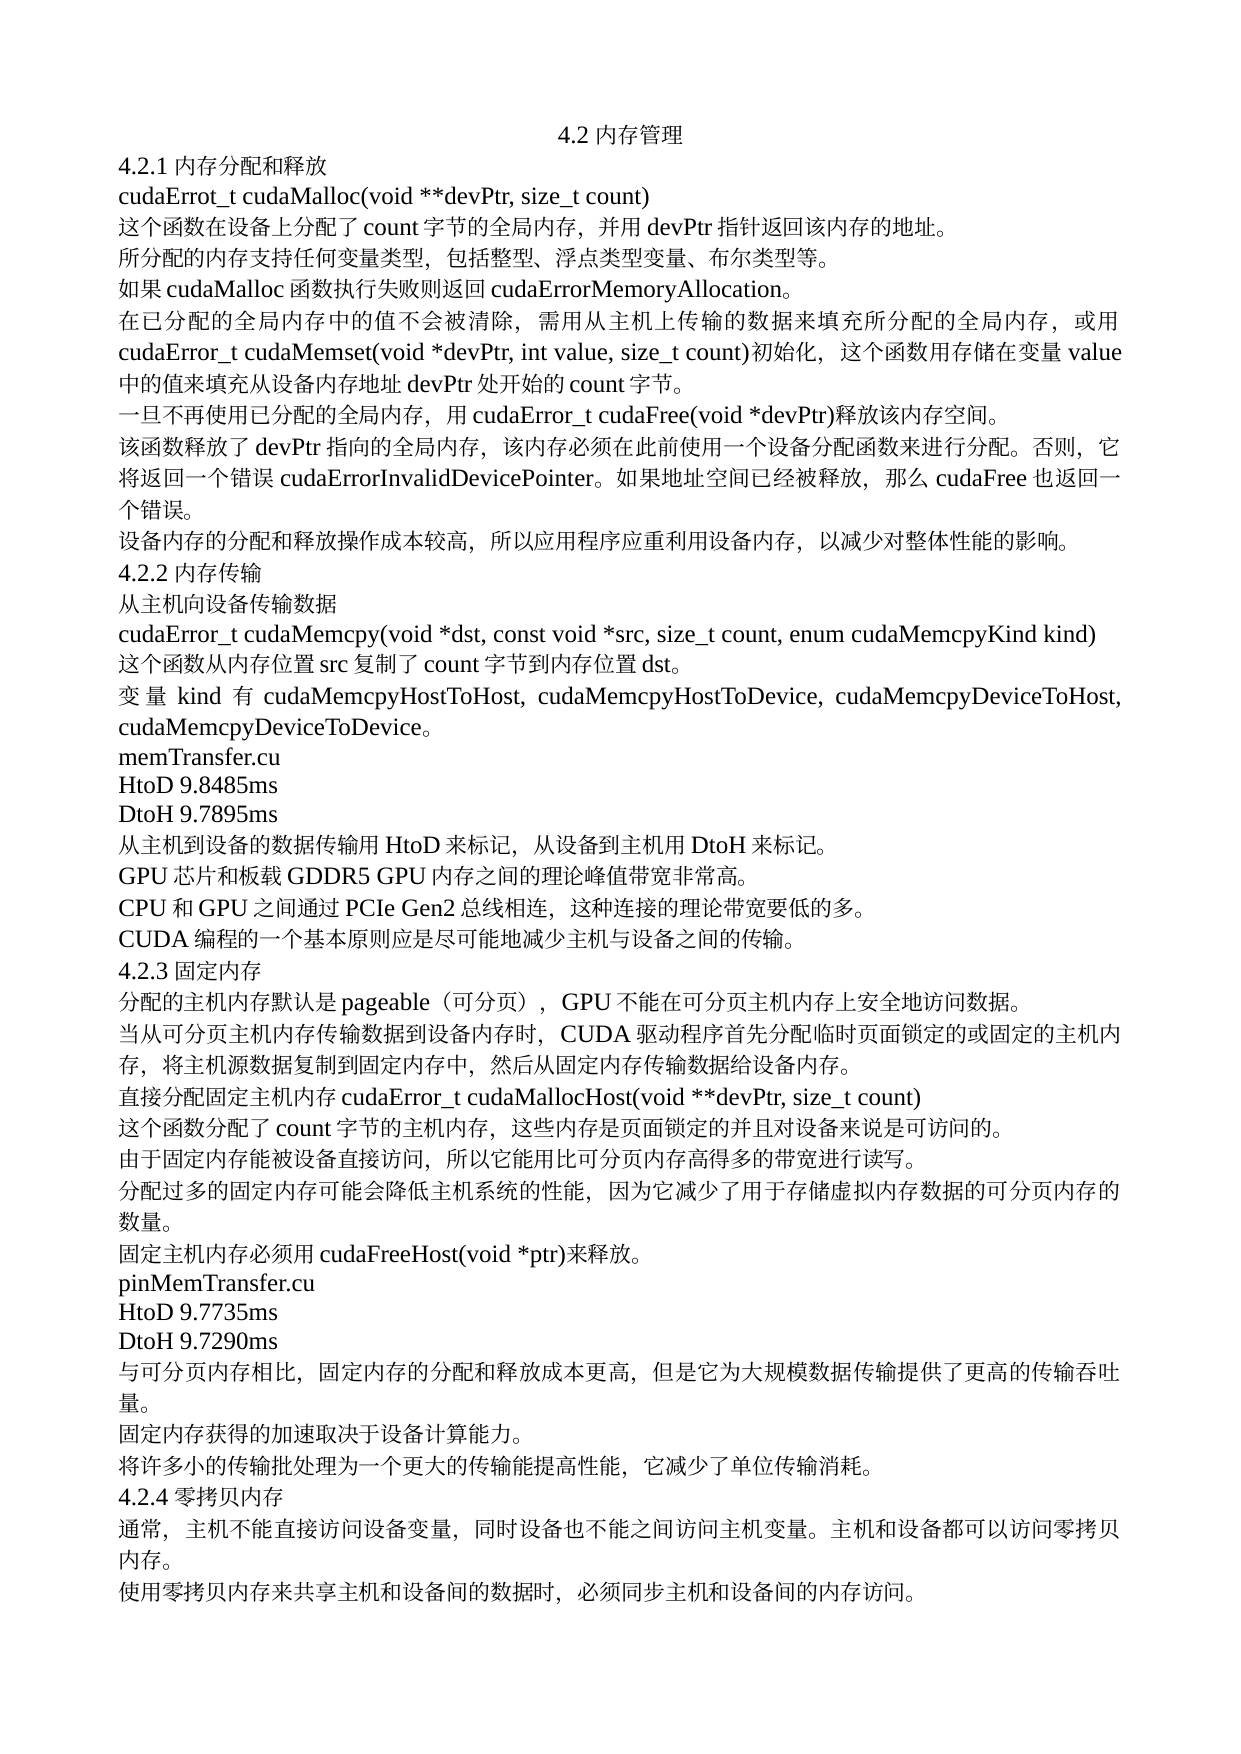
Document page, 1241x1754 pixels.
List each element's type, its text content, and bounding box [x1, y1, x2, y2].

text HtoD 9.7735ms [118, 1297, 1122, 1326]
text 将许多小的传输批处理为一个更大的传输能提高性能，它减少了单位传输消耗。 [118, 1449, 1122, 1481]
text 4.2.1 内存分配和释放 [118, 149, 1122, 181]
text 如果cudaMalloc函数执行失败则返回cudaErrorMemoryAllocation。 [118, 273, 1122, 304]
text 分配过多的固定内存可能会降低主机系统的性能，因为它减少了用于存储虚拟内存数据的可分页内存的数量。 [118, 1174, 1122, 1237]
text 固定内存获得的加速取决于设备计算能力。 [118, 1418, 1122, 1449]
text 4.2.3 固定内存 [118, 954, 1122, 985]
text 分配的主机内存默认是pageable（可分页），GPU不能在可分页主机内存上安全地访问数据。 [118, 985, 1122, 1017]
text 在已分配的全局内存中的值不会被清除，需用从主机上传输的数据来填充所分配的全局内存，或用cudaError_t cudaMemset(void *devPtr, int value, size_t count)初始化，这个函数用存储在变量value中的值来填充从设备内存地址devPtr处开始的count字节。 [118, 304, 1122, 398]
text 一旦不再使用已分配的全局内存，用cudaError_t cudaFree(void *devPtr)释放该内存空间。 [118, 398, 1122, 430]
text pinMemTransfer.cu [118, 1268, 1122, 1297]
text 从主机向设备传输数据 [118, 587, 1122, 619]
text CPU和GPU之间通过PCIe Gen2总线相连，这种连接的理论带宽要低的多。 [118, 891, 1122, 922]
text 变量kind有cudaMemcpyHostToHost, cudaMemcpyHostToDevice, cudaMemcpyDeviceToHost, cudaMemcpyDeviceToDevice。 [118, 679, 1122, 742]
text 从主机到设备的数据传输用HtoD来标记，从设备到主机用DtoH来标记。 [118, 828, 1122, 859]
text 通常，主机不能直接访问设备变量，同时设备也不能之间访问主机变量。主机和设备都可以访问零拷贝内存。 [118, 1512, 1122, 1575]
text 4.2.4 零拷贝内存 [118, 1481, 1122, 1512]
text HtoD 9.8485ms [118, 771, 1122, 799]
text DtoH 9.7290ms [118, 1326, 1122, 1355]
text memTransfer.cu [118, 742, 1122, 771]
text DtoH 9.7895ms [118, 799, 1122, 828]
text 设备内存的分配和释放操作成本较高，所以应用程序应重利用设备内存，以减少对整体性能的影响。 [118, 524, 1122, 556]
text 4.2.2 内存传输 [118, 556, 1122, 587]
text 这个函数从内存位置src复制了count字节到内存位置dst。 [118, 647, 1122, 679]
text 使用零拷贝内存来共享主机和设备间的数据时，必须同步主机和设备间的内存访问。 [118, 1575, 1122, 1606]
text 当从可分页主机内存传输数据到设备内存时，CUDA驱动程序首先分配临时页面锁定的或固定的主机内存，将主机源数据复制到固定内存中，然后从固定内存传输数据给设备内存。 [118, 1017, 1122, 1080]
text 固定主机内存必须用cudaFreeHost(void *ptr)来释放。 [118, 1237, 1122, 1268]
text CUDA编程的一个基本原则应是尽可能地减少主机与设备之间的传输。 [118, 922, 1122, 954]
text GPU芯片和板载GDDR5 GPU内存之间的理论峰值带宽非常高。 [118, 859, 1122, 891]
text 直接分配固定主机内存cudaError_t cudaMallocHost(void **devPtr, size_t count) [118, 1080, 1122, 1111]
text 与可分页内存相比，固定内存的分配和释放成本更高，但是它为大规模数据传输提供了更高的传输吞吐量。 [118, 1355, 1122, 1418]
text 这个函数在设备上分配了count字节的全局内存，并用devPtr指针返回该内存的地址。 [118, 210, 1122, 241]
text 这个函数分配了count字节的主机内存，这些内存是页面锁定的并且对设备来说是可访问的。 [118, 1111, 1122, 1143]
text cudaErrot_t cudaMalloc(void **devPtr, size_t count) [118, 181, 1122, 210]
text 该函数释放了devPtr指向的全局内存，该内存必须在此前使用一个设备分配函数来进行分配。否则，它将返回一个错误cudaErrorInvalidDevicePointer。如果地址空间已经被释放，那么cudaFree也返回一个错误。 [118, 430, 1122, 524]
text 4.2 内存管理 [118, 118, 1122, 149]
text 所分配的内存支持任何变量类型，包括整型、浮点类型变量、布尔类型等。 [118, 241, 1122, 273]
text 由于固定内存能被设备直接访问，所以它能用比可分页内存高得多的带宽进行读写。 [118, 1143, 1122, 1174]
text cudaError_t cudaMemcpy(void *dst, const void *src, size_t count, enum cudaMemcpyKind kind) [118, 619, 1122, 647]
